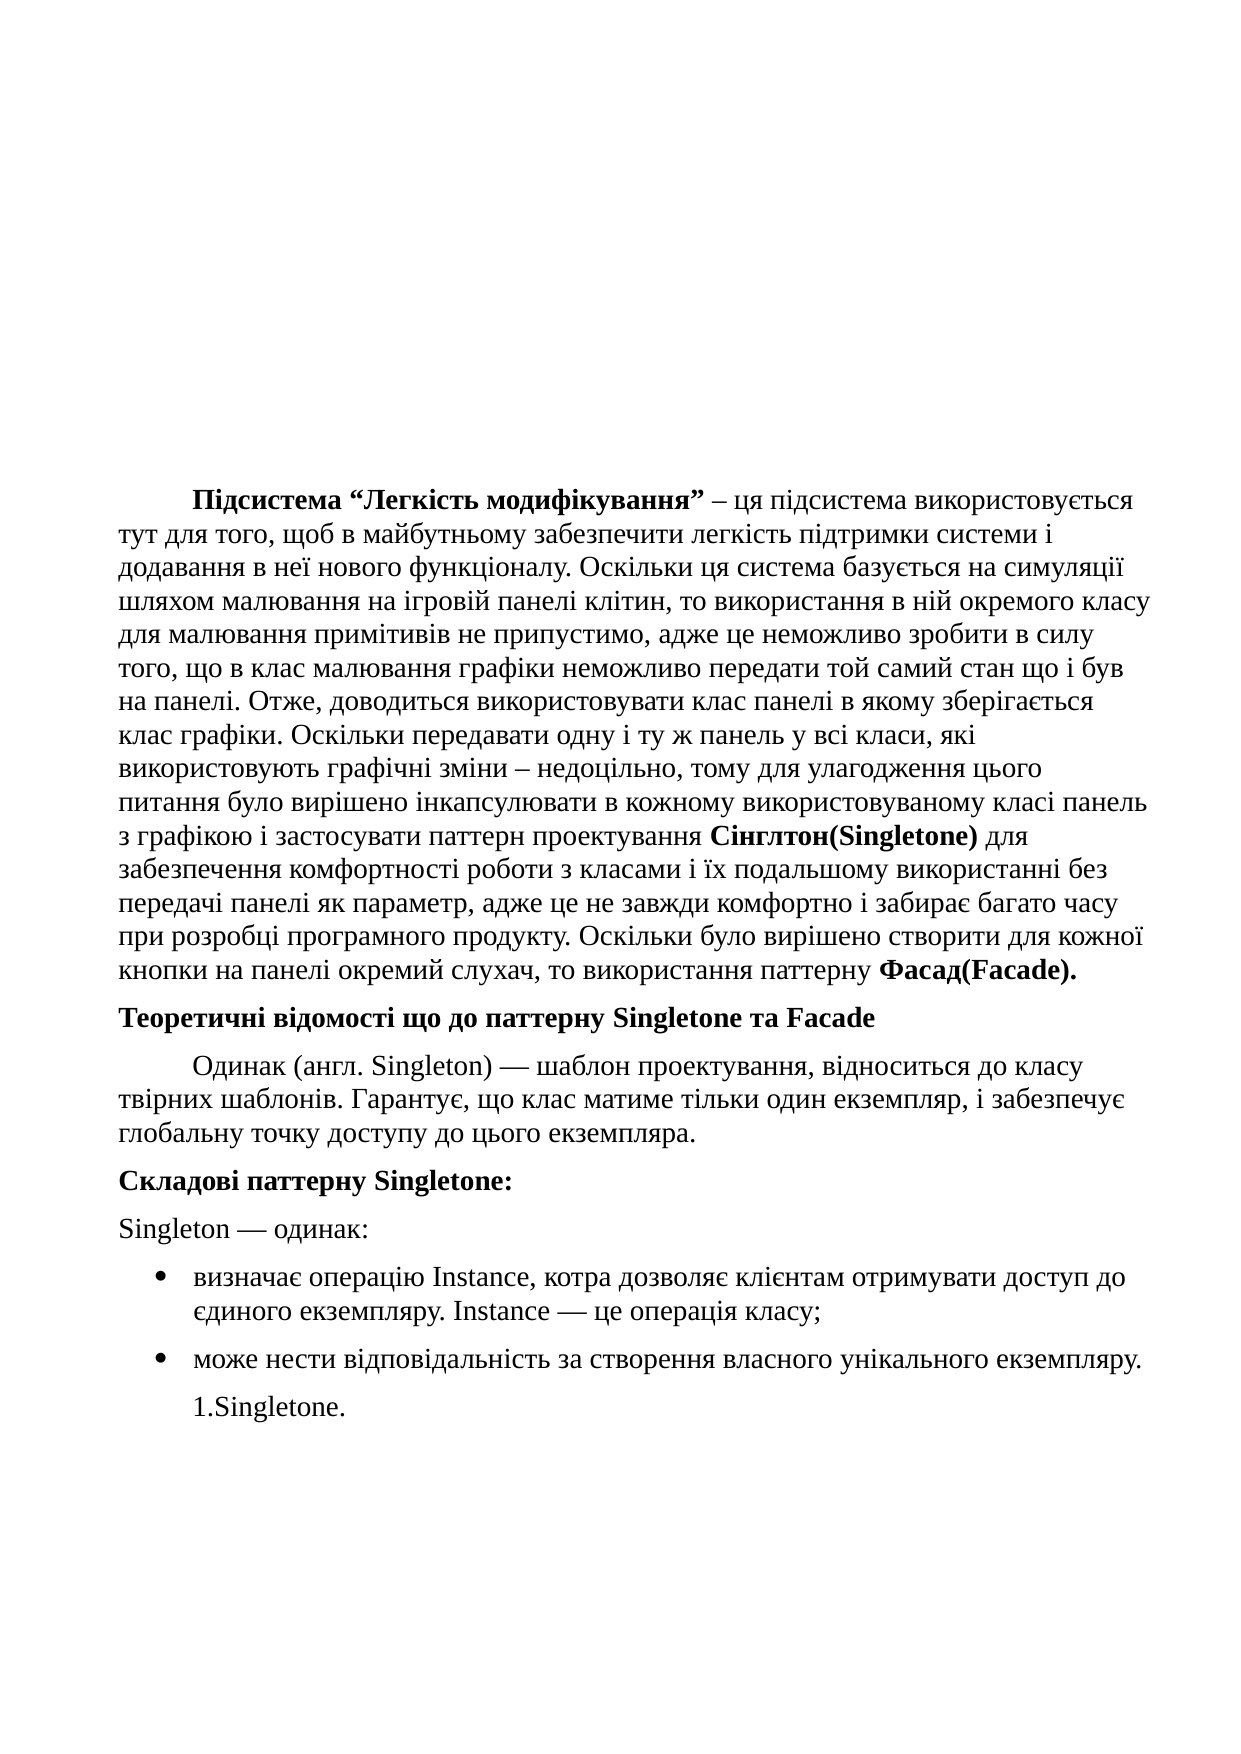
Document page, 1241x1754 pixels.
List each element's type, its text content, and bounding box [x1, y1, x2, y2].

text Підсистема “Легкість модифікування” – ця підсистема використовується тут для того, щоб в майбутньому забезпечити легкість підтримки системи і додавання в неї нового функціоналу. Оскільки ця система базується на симуляції шляхом малювання на ігровій панелі клітин, то використання в ній окремого класу для малювання примітивів не припустимо, адже це неможливо зробити в силу того, що в клас малювання графіки неможливо передати той самий стан що і був на панелі. Отже, доводиться використовувати клас панелі в якому зберігається клас графіки. Оскільки передавати одну і ту ж панель у всі класи, які використовують графічні зміни – недоцільно, тому для улагодження цього питання було вирішено інкапсулювати в кожному використовуваному класі панель з графікою і застосувати паттерн проектування Сінглтон(Singletone) для забезпечення комфортності роботи з класами і їх подальшому використанні без передачі панелі як параметр, адже це не завжди комфортно і забирає багато часу при розробці програмного продукту. Оскільки було вирішено створити для кожної кнопки на панелі окремий слухач, то використання паттерну Фасад(Facade). [118, 482, 1152, 985]
text Одинак (англ. Singleton) — шаблон проектування, відноситься до класу твірних шаблонів. Гарантує, що клас матиме тільки один екземпляр, і забезпечує глобальну точку доступу до цього екземпляра. [118, 1048, 1152, 1149]
list визначає операцію Instance, котра дозволяє клієнтам отримувати доступ до єдиного екземпляру. Instance — це операція класу; [156, 1259, 1152, 1327]
text Складові паттерну Singletone: [118, 1163, 1152, 1197]
text 1.Singletone. [118, 1389, 1152, 1423]
list може нести відповідальність за створення власного унікального екземпляру. [156, 1341, 1152, 1375]
text Теоретичні відомості що до паттерну Singletone та Facade [118, 1000, 1152, 1033]
text Singleton — одинак: [118, 1211, 1152, 1245]
